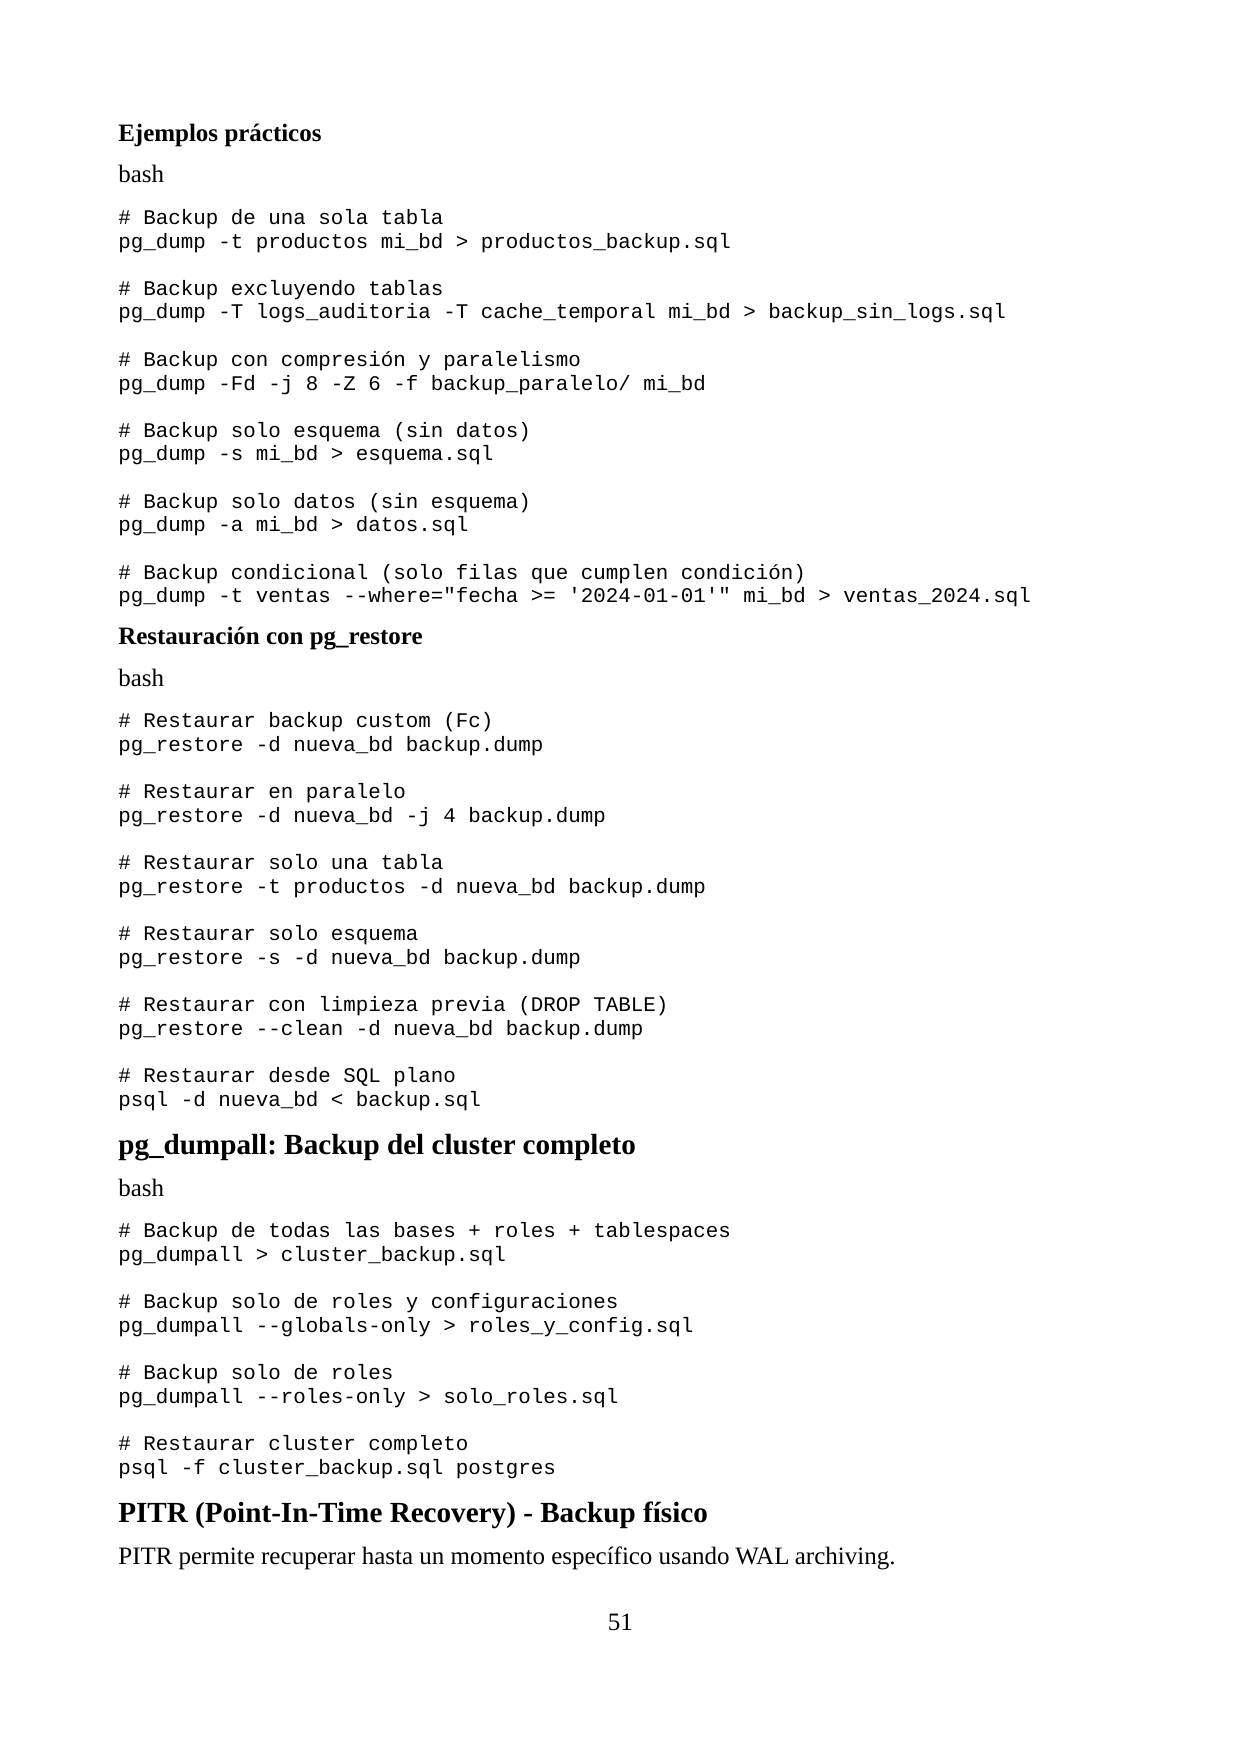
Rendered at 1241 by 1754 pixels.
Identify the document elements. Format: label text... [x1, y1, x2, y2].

text # Restaurar solo esquema [118, 923, 1122, 947]
text pg_dump -T logs_auditoria -T cache_temporal mi_bd > backup_sin_logs.sql [118, 302, 1122, 325]
text # Restaurar en paralelo [118, 781, 1122, 805]
subtitle Restauración con pg_restore [118, 621, 1122, 650]
text pg_dump -t productos mi_bd > productos_backup.sql [118, 231, 1122, 254]
text # Restaurar cluster completo [118, 1433, 1122, 1457]
text # Restaurar desde SQL plano [118, 1065, 1122, 1089]
text pg_dump -a mi_bd > datos.sql [118, 514, 1122, 538]
text pg_dump -s mi_bd > esquema.sql [118, 443, 1122, 467]
text pg_restore -d nueva_bd backup.dump [118, 734, 1122, 758]
text # Backup condicional (solo filas que cumplen condición) [118, 562, 1122, 585]
text # Backup excluyendo tablas [118, 278, 1122, 302]
text # Restaurar solo una tabla [118, 852, 1122, 876]
text pg_dumpall > cluster_backup.sql [118, 1244, 1122, 1268]
text bash [118, 159, 1122, 188]
subtitle Ejemplos prácticos [118, 118, 1122, 147]
text # Restaurar con limpieza previa (DROP TABLE) [118, 994, 1122, 1018]
text pg_dumpall --globals-only > roles_y_config.sql [118, 1315, 1122, 1339]
text # Backup solo de roles [118, 1362, 1122, 1386]
text pg_restore -d nueva_bd -j 4 backup.dump [118, 805, 1122, 828]
text pg_dumpall --roles-only > solo_roles.sql [118, 1386, 1122, 1410]
text # Backup solo datos (sin esquema) [118, 491, 1122, 514]
text psql -d nueva_bd < backup.sql [118, 1089, 1122, 1112]
text # Backup con compresión y paralelismo [118, 349, 1122, 372]
text bash [118, 663, 1122, 691]
subtitle pg_dumpall: Backup del cluster completo [118, 1127, 1122, 1160]
text psql -f cluster_backup.sql postgres [118, 1457, 1122, 1481]
text pg_restore -t productos -d nueva_bd backup.dump [118, 876, 1122, 899]
text pg_dump -Fd -j 8 -Z 6 -f backup_paralelo/ mi_bd [118, 372, 1122, 396]
text # Backup de todas las bases + roles + tablespaces [118, 1221, 1122, 1244]
text # Backup solo de roles y configuraciones [118, 1291, 1122, 1315]
text pg_restore -s -d nueva_bd backup.dump [118, 947, 1122, 970]
text PITR permite recuperar hasta un momento específico usando WAL archiving. [118, 1541, 1122, 1570]
text pg_dump -t ventas --where="fecha >= '2024-01-01'" mi_bd > ventas_2024.sql [118, 585, 1122, 609]
text # Restaurar backup custom (Fc) [118, 710, 1122, 734]
text # Backup de una sola tabla [118, 207, 1122, 231]
subtitle PITR (Point-In-Time Recovery) - Backup físico [118, 1495, 1122, 1529]
text pg_restore --clean -d nueva_bd backup.dump [118, 1018, 1122, 1041]
text # Backup solo esquema (sin datos) [118, 420, 1122, 443]
text bash [118, 1173, 1122, 1202]
